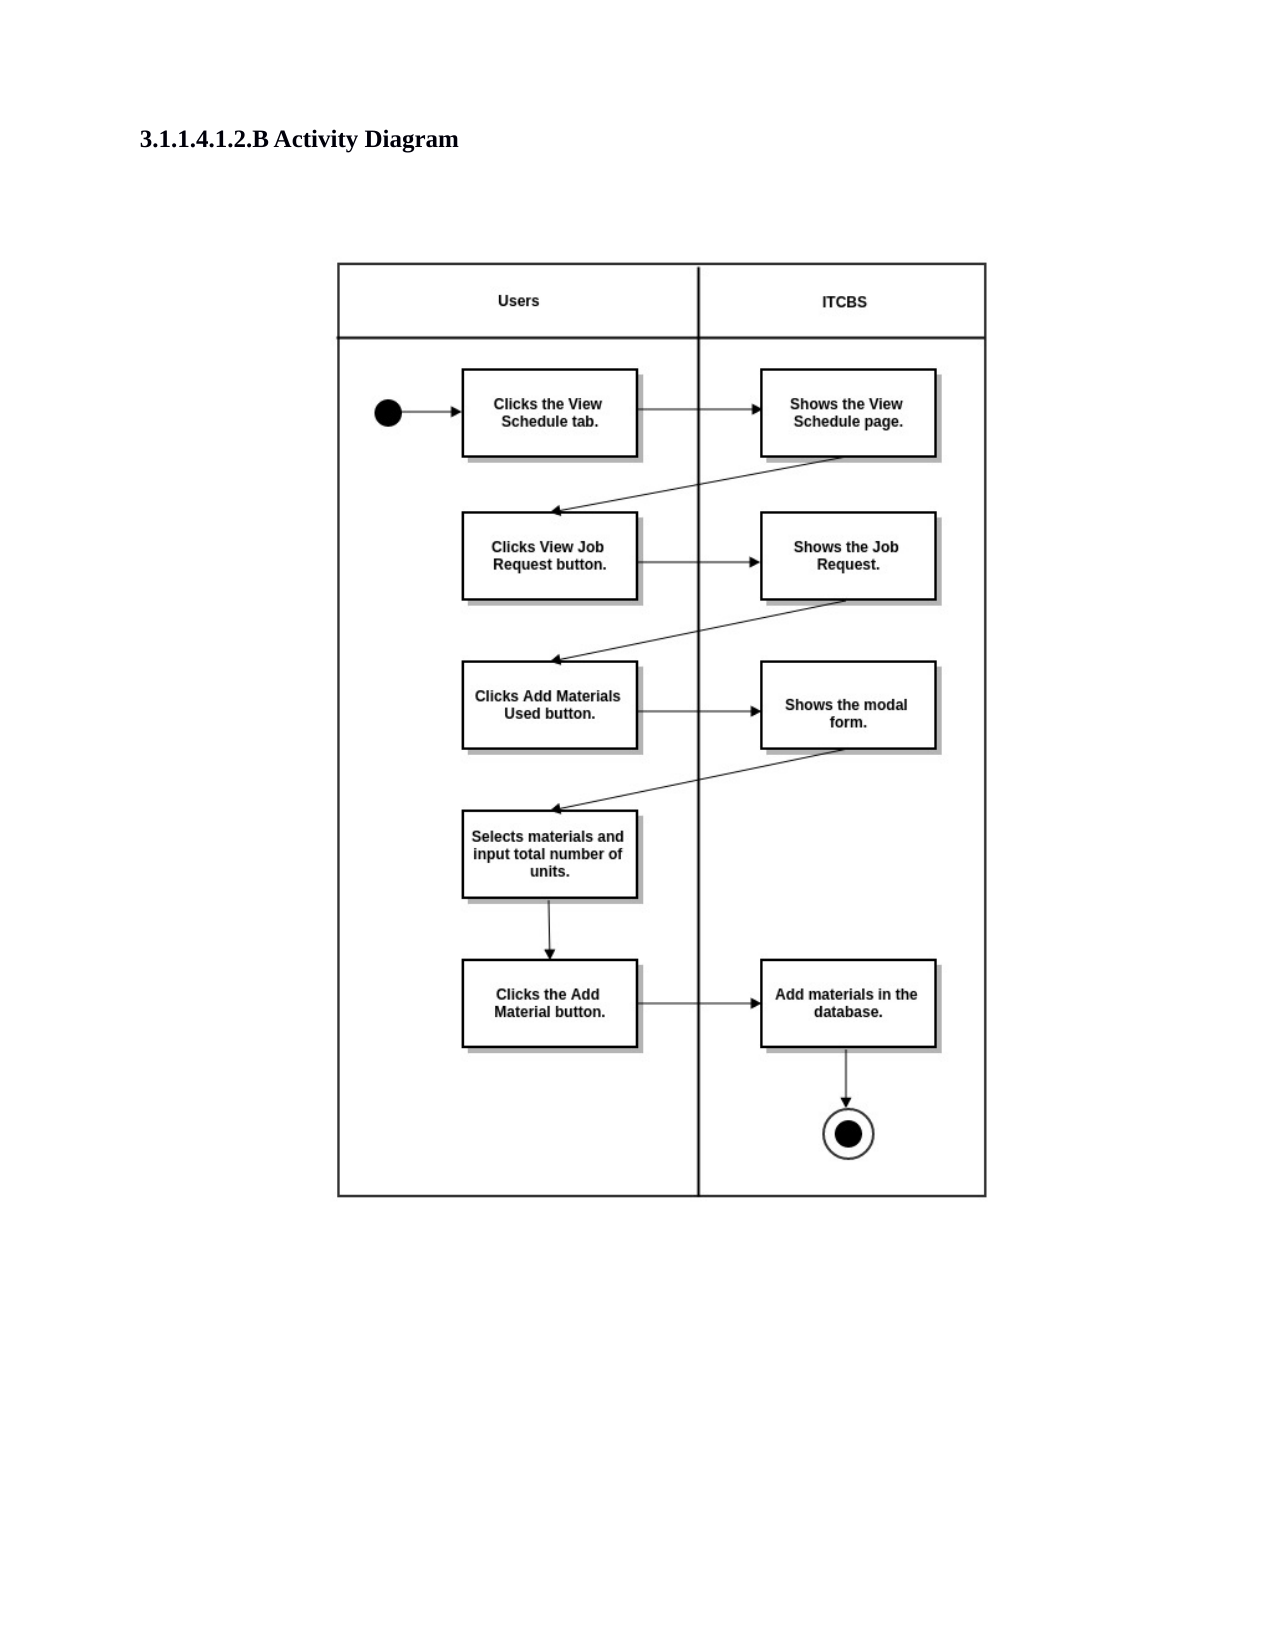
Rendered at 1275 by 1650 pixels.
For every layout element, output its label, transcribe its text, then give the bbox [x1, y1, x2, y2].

picture [152, 177, 1013, 1226]
text 3.1.1.4.1.2.B Activity Diagram [139, 124, 1096, 153]
